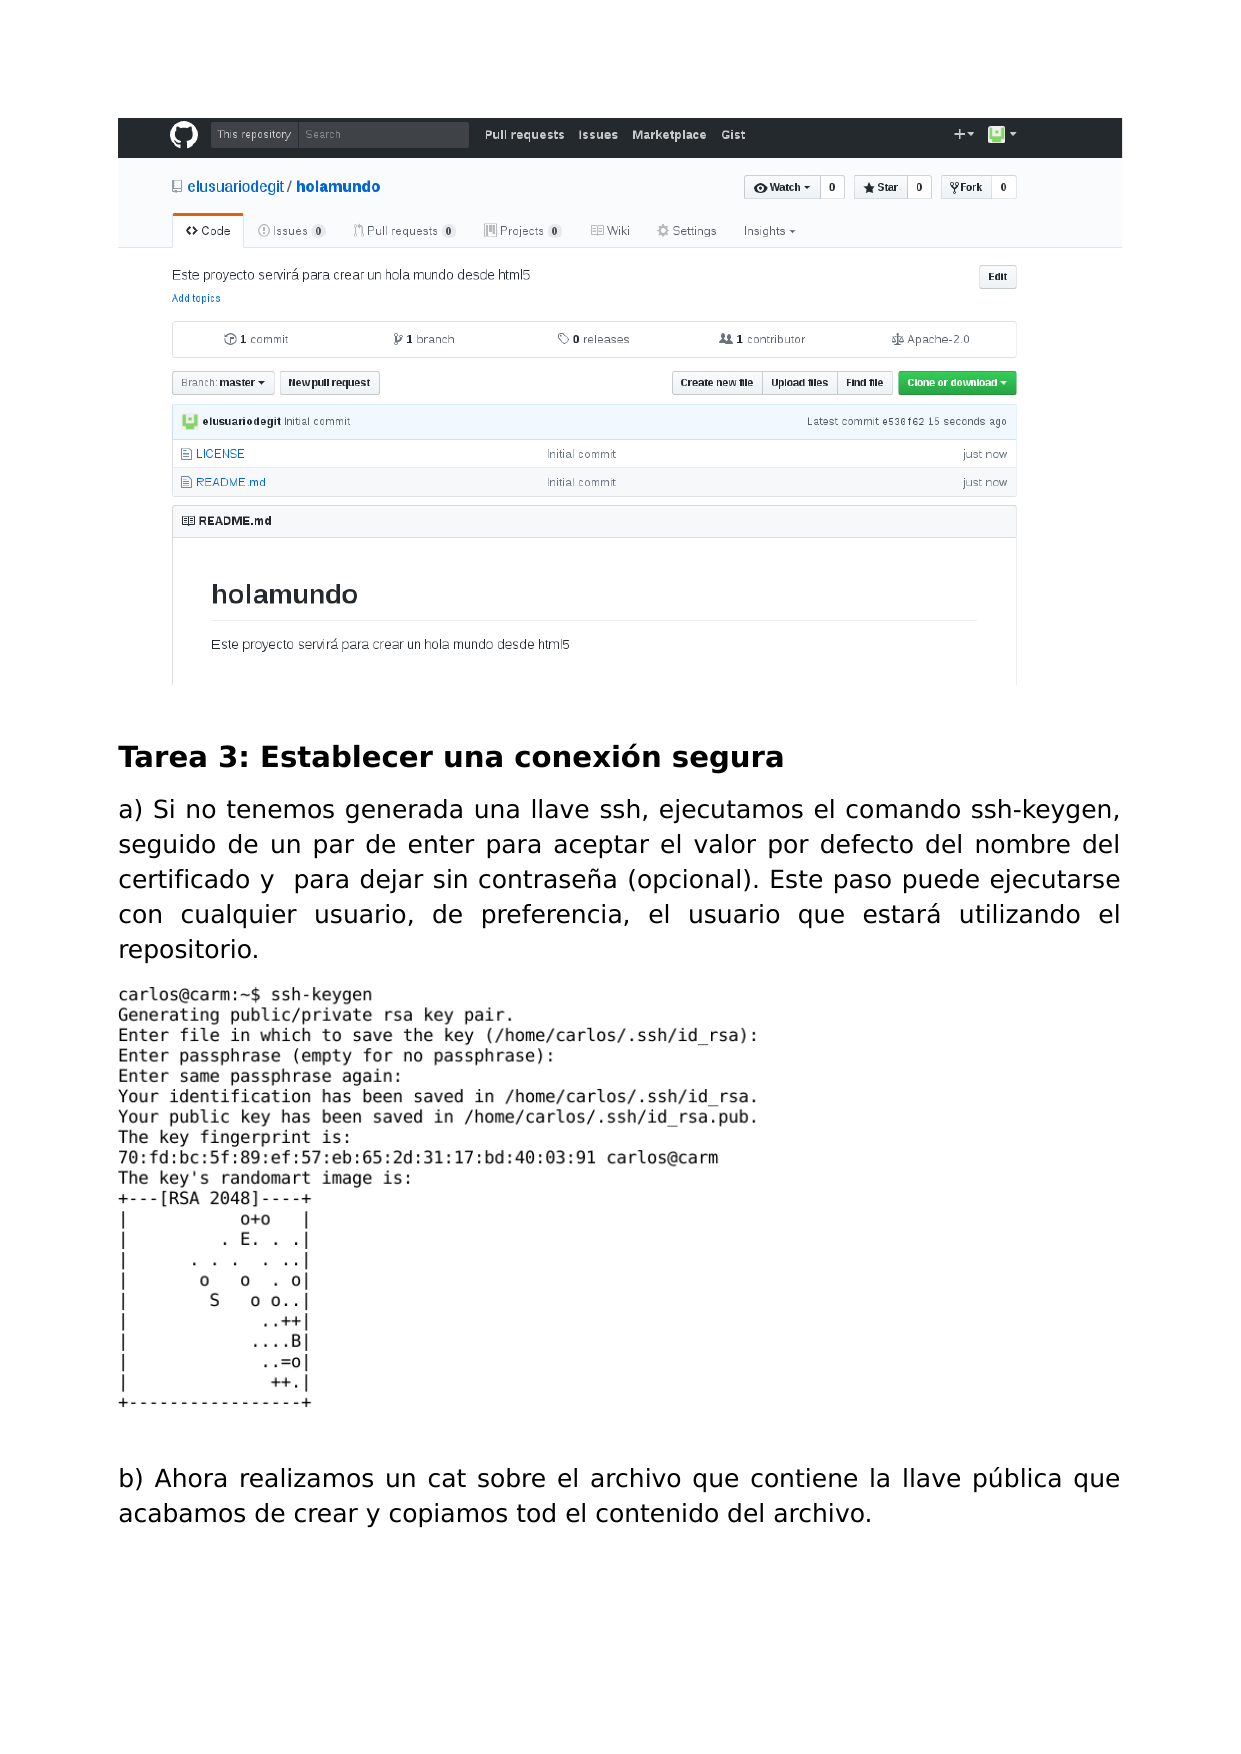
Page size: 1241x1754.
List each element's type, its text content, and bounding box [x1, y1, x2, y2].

picture [118, 985, 1123, 1409]
picture [118, 118, 1123, 685]
text b) Ahora realizamos un cat sobre el archivo que contiene la llave pública que acabamos de crear y copiamos tod el contenido del archivo. [118, 1464, 1122, 1528]
text a) Si no tenemos generada una llave ssh, ejecutamos el comando ssh-keygen, seguido de un par de enter para aceptar el valor por defecto del nombre del certificado y para dejar sin contraseña (opcional). Este paso puede ejecutarse con cualquier usuario, de preferencia, el usuario que estará utilizando el repositorio. [118, 795, 1122, 964]
text Tarea 3: Establecer una conexión segura [118, 740, 1122, 774]
